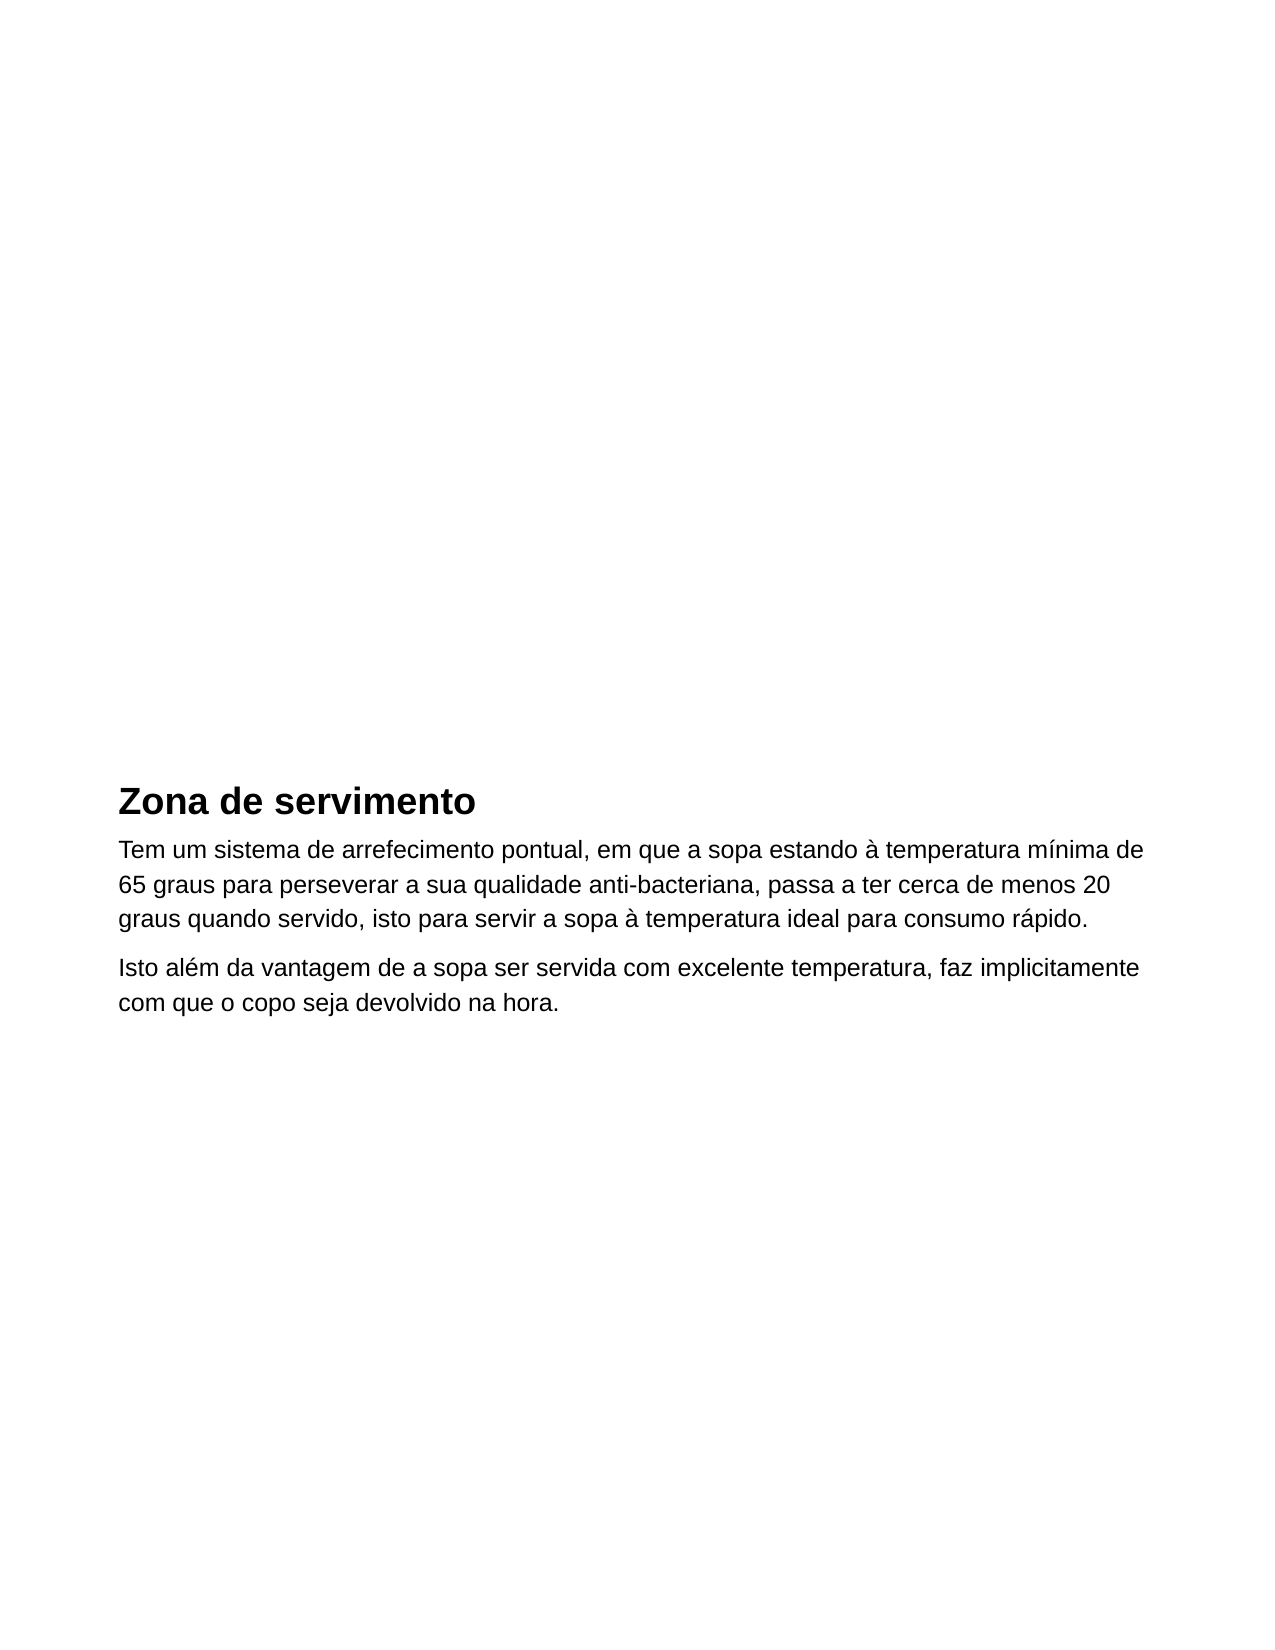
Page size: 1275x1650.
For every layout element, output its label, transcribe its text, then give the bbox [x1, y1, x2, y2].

text Tem um sistema de arrefecimento pontual, em que a sopa estando à temperatura mínima de 65 graus para perseverar a sua qualidade anti-bacteriana, passa a ter cerca de menos 20 graus quando servido, isto para servir a sopa à temperatura ideal para consumo rápido. [118, 835, 1157, 933]
text Isto além da vantagem de a sopa ser servida com excelente temperatura, faz implicitamente com que o copo seja devolvido na hora. [118, 953, 1157, 1017]
subtitle Zona de servimento [118, 779, 1157, 823]
